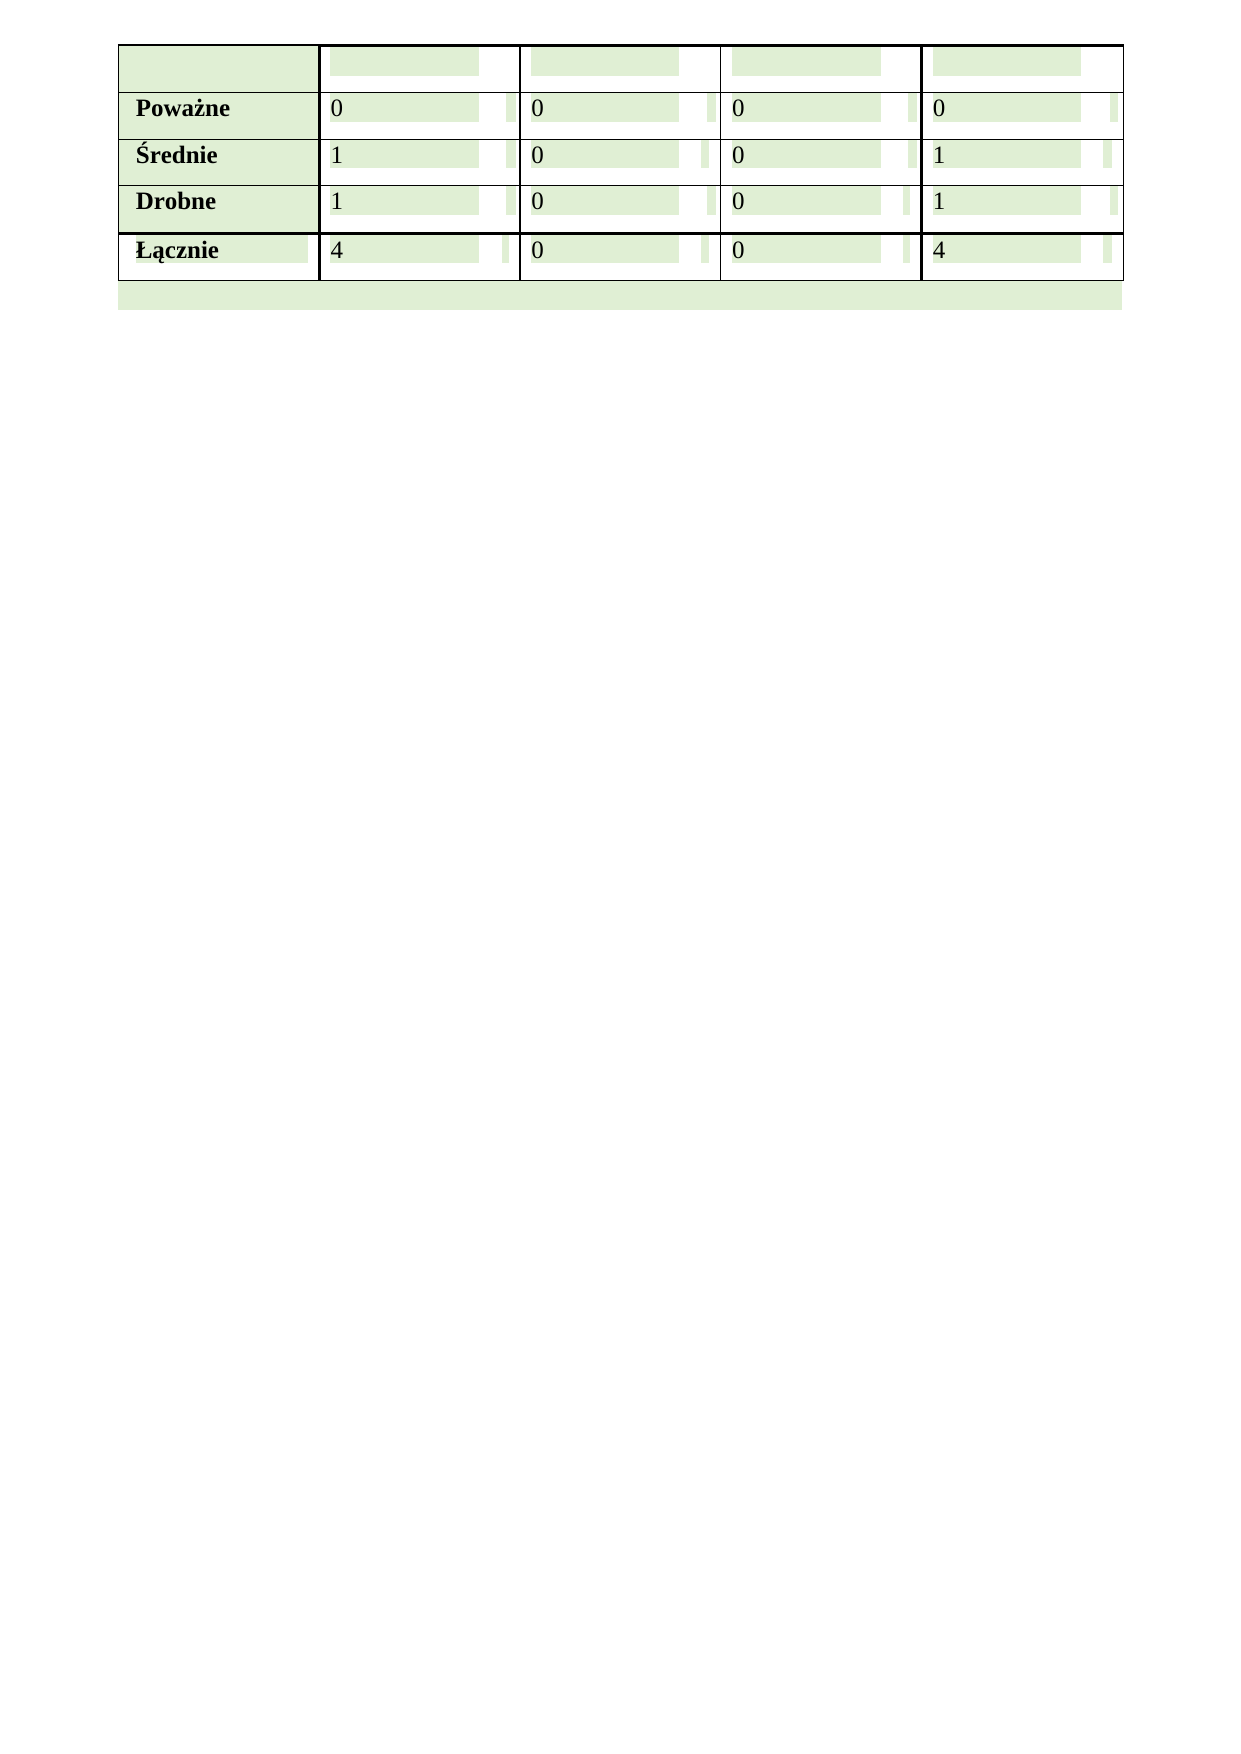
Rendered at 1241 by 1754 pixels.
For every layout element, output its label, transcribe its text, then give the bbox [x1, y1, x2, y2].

table_cell 0 [521, 186, 690, 232]
table_cell [721, 47, 892, 92]
table_cell [1092, 140, 1123, 185]
table_cell [1092, 235, 1123, 280]
table_cell [892, 186, 920, 232]
table_cell [690, 47, 720, 92]
table_cell [490, 186, 519, 232]
table_cell [119, 46, 318, 92]
table_cell [690, 93, 720, 139]
table_cell 0 [521, 93, 690, 139]
table_cell [1092, 186, 1123, 232]
table_cell 0 [721, 186, 892, 232]
table_cell 0 [721, 235, 892, 280]
table_cell [892, 47, 920, 92]
table_cell [923, 47, 1092, 92]
table_cell [490, 235, 519, 280]
table_cell [892, 235, 920, 280]
table_cell 0 [521, 140, 690, 185]
table_cell [690, 235, 720, 280]
table_cell [892, 140, 920, 185]
table_cell [490, 47, 519, 92]
table_cell 0 [721, 93, 892, 139]
table_cell 4 [321, 235, 490, 280]
table_cell [521, 47, 690, 92]
table_cell Łącznie [119, 235, 318, 280]
table_cell 4 [923, 235, 1092, 280]
table_cell 0 [721, 140, 892, 185]
table_cell 0 [923, 93, 1092, 139]
table_cell Poważne [119, 93, 318, 139]
table_cell 0 [321, 93, 490, 139]
table_cell Drobne [119, 186, 318, 232]
table_cell [490, 93, 519, 139]
table_cell 1 [321, 140, 490, 185]
table_cell [321, 47, 490, 92]
table_cell [1092, 47, 1123, 92]
table_cell [1092, 93, 1123, 139]
table_cell [490, 140, 519, 185]
table_cell 1 [923, 140, 1092, 185]
table_cell [690, 186, 720, 232]
table_cell Średnie [119, 140, 318, 185]
table_cell 1 [923, 186, 1092, 232]
table_cell 0 [521, 235, 690, 280]
table_cell [892, 93, 920, 139]
table_cell [690, 140, 720, 185]
table_cell 1 [321, 186, 490, 232]
